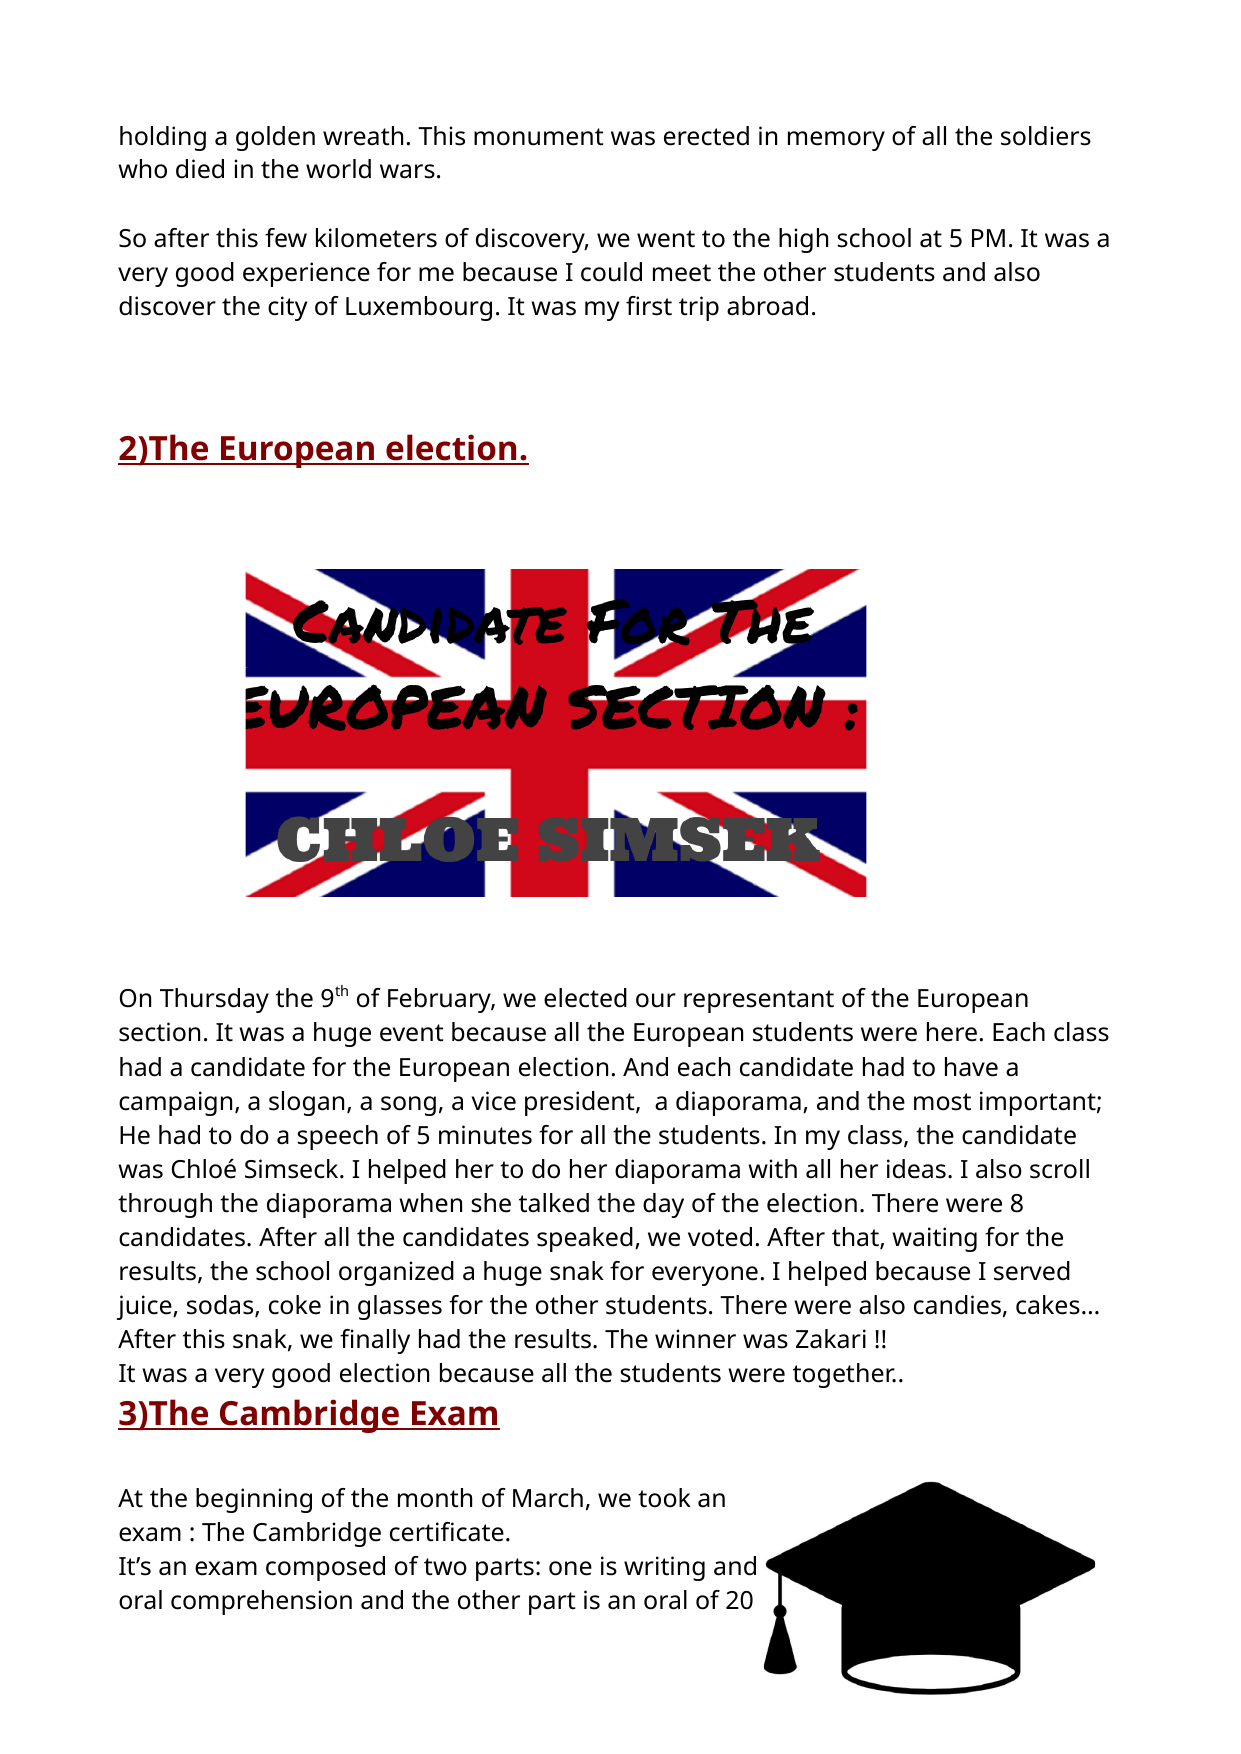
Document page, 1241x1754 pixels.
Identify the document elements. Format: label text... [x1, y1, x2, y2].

text 3)The Cambridge Exam [118, 1390, 1122, 1435]
text So after this few kilometers of discovery, we went to the high school at 5 PM. It was a very good experience for me because I could meet the other students and also discover the city of Luxembourg. It was my first trip abroad. [118, 220, 1122, 322]
text 2)The European election. [118, 425, 1122, 470]
picture [763, 1422, 1096, 1754]
text [1096, 1481, 1122, 1549]
picture [245, 569, 867, 897]
text On Thursday the 9th of February, we elected our representant of the European section. It was a huge event because all the European students were here. Each class had a candidate for the European election. And each candidate had to have a campaign, a slogan, a song, a vice president, a diaporama, and the most important; He had to do a speech of 5 minutes for all the students. In my class, the candidate was Chloé Simseck. I helped her to do her diaporama with all her ideas. I also scroll through the diaporama when she talked the day of the election. There were 8 candidates. After all the candidates speaked, we voted. After that, waiting for the results, the school organized a huge snak for everyone. I helped because I served juice, sodas, coke in glasses for the other students. There were also candies, cakes… After this snak, we finally had the results. The winner was Zakari !! [118, 981, 1122, 1356]
text At the beginning of the month of March, we took an exam : The Cambridge certificate. [118, 1481, 763, 1549]
text It’s an exam composed of two parts: one is writing and oral comprehension and the other part is an oral of 20 [118, 1549, 763, 1617]
text It was a very good election because all the students were together.. [118, 1356, 1122, 1390]
text holding a golden wreath. This monument was erected in memory of all the soldiers who died in the world wars. [118, 118, 1122, 186]
